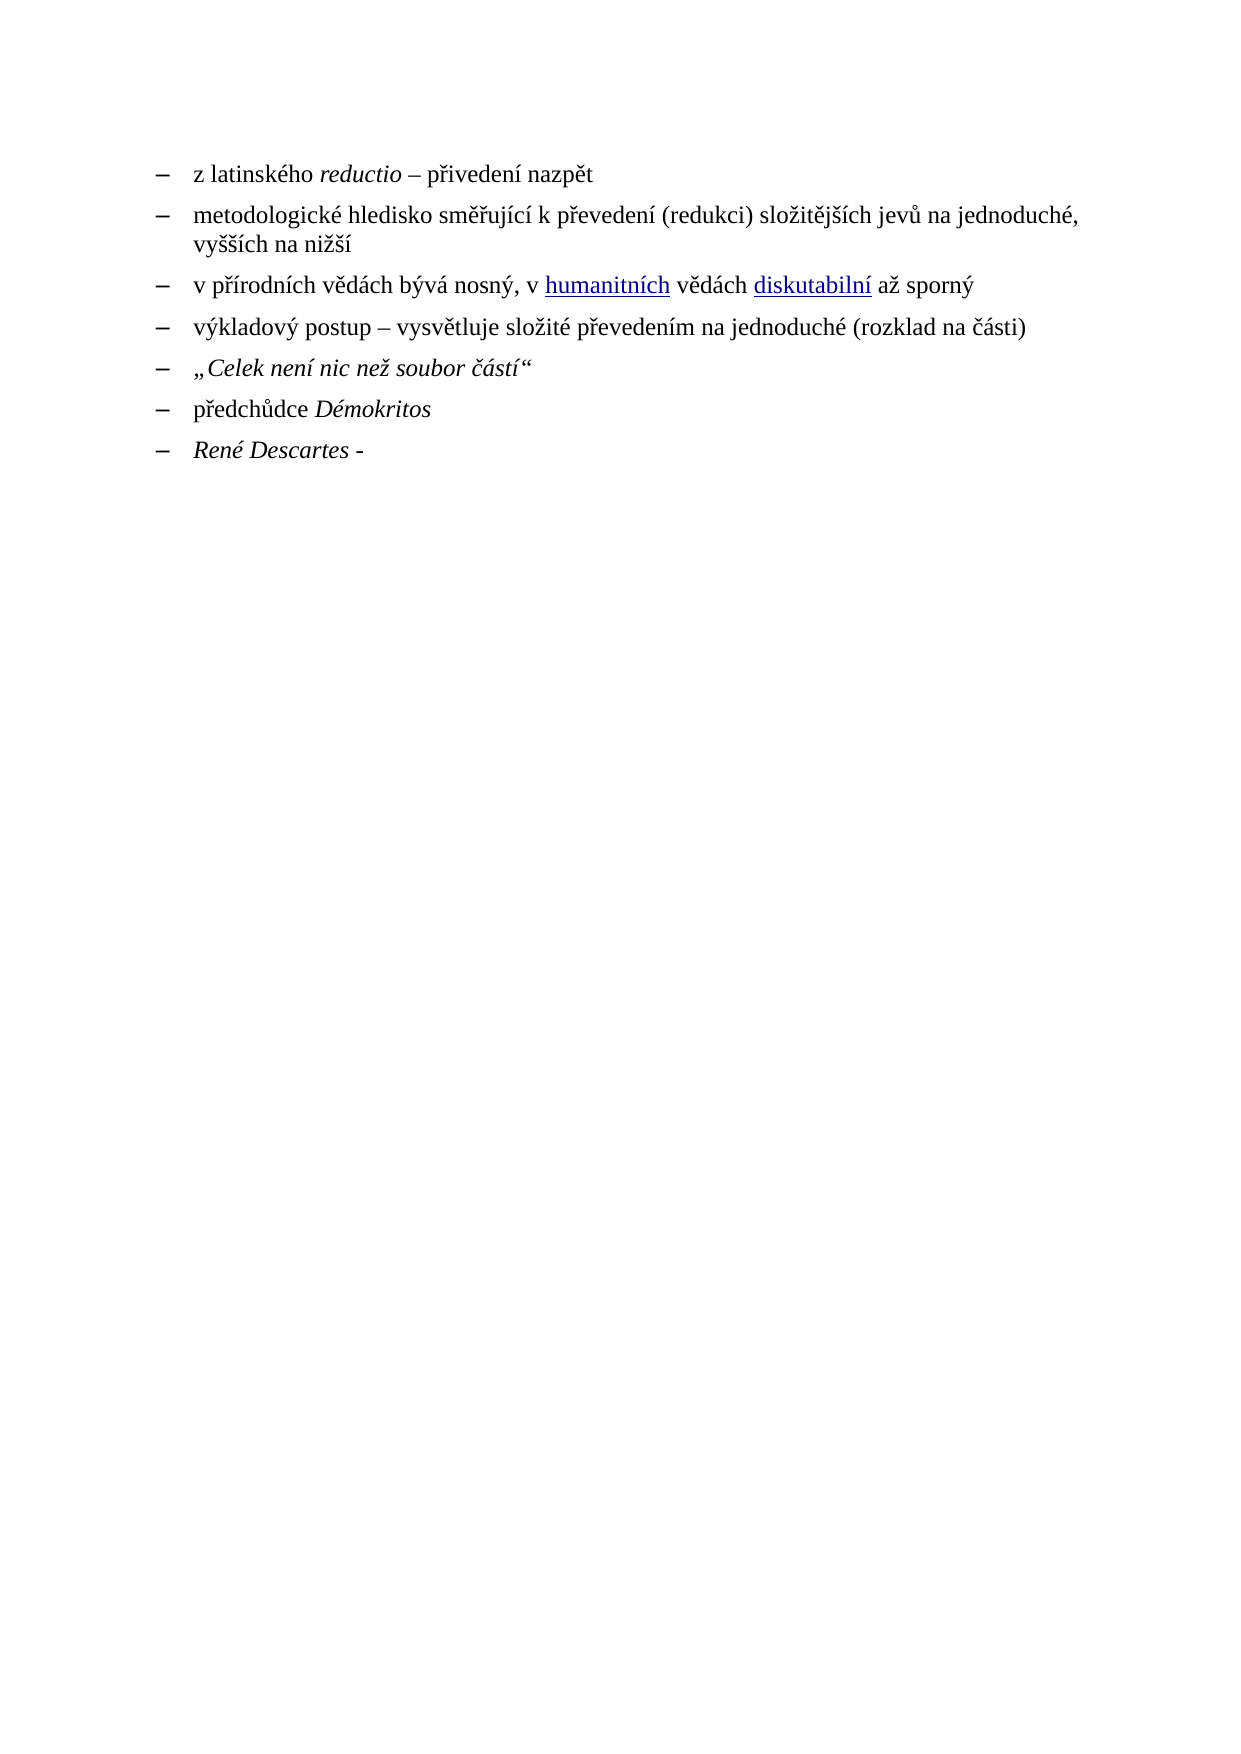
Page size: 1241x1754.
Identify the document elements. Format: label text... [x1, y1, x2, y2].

list předchůdce Démokritos [156, 394, 1122, 423]
list metodologické hledisko směřující k převedení (redukci) složitějších jevů na jednoduché, vyšších na nižší [156, 201, 1122, 258]
list výkladový postup – vysvětluje složité převedením na jednoduché (rozklad na části) [156, 312, 1122, 341]
list „Celek není nic než soubor částí“ [156, 353, 1122, 382]
list v přírodních vědách bývá nosný, v humanitních vědách diskutabilní až sporný [156, 271, 1122, 299]
list z latinského reductio – přivedení nazpět [156, 159, 1122, 188]
list René Descartes - [156, 436, 1122, 464]
